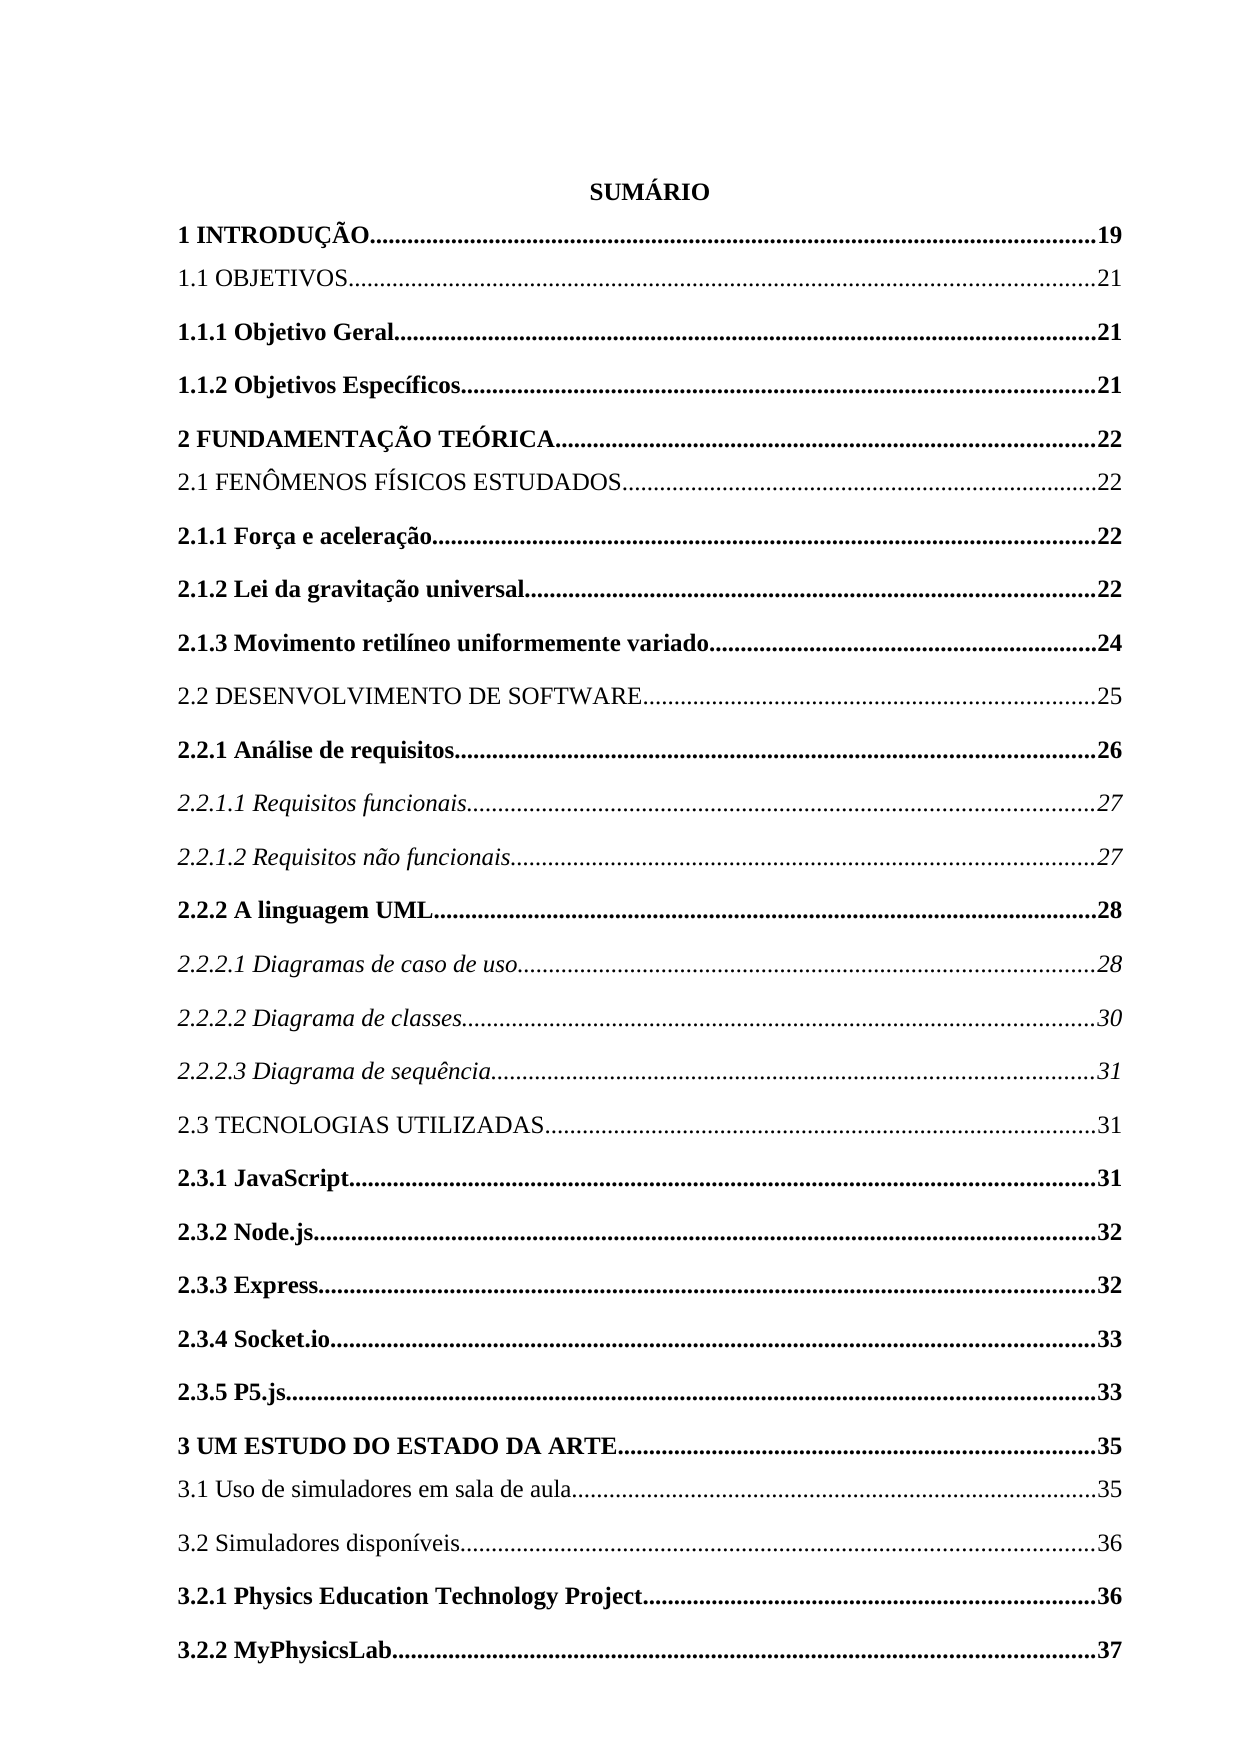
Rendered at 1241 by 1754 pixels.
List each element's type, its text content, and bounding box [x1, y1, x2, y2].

text 1.1 OBJETIVOS 21 [0, 263, 1240, 292]
text 2.3.2 Node.js 32 [0, 1217, 1240, 1246]
text 3.2 Simuladores disponíveis 36 [0, 1528, 1240, 1556]
text 2.2.2.2 Diagrama de classes 30 [0, 1003, 1240, 1031]
text 1.1.1 Objetivo Geral 21 [0, 317, 1240, 346]
text 2.2.2 A linguagem UML 28 [0, 896, 1240, 924]
text 3.2.2 MyPhysicsLab 37 [0, 1635, 1240, 1663]
text 2.1 FENÔMENOS FÍSICOS ESTUDADOS 22 [0, 467, 1240, 496]
text 3.1 Uso de simuladores em sala de aula 35 [0, 1474, 1240, 1503]
subtitle SUMÁRIO [177, 177, 1122, 206]
text 3.2.1 Physics Education Technology Project 36 [0, 1581, 1240, 1610]
text 1 INTRODUÇÃO 19 [177, 220, 1122, 249]
text 2.2.1.1 Requisitos funcionais 27 [0, 788, 1240, 817]
text 2.3.4 Socket.io 33 [0, 1324, 1240, 1353]
text 2.3.5 P5.js 33 [0, 1377, 1240, 1406]
text 2.2.2.1 Diagramas de caso de uso 28 [0, 949, 1240, 978]
text 2.2.1 Análise de requisitos 26 [0, 735, 1240, 764]
text 3 UM ESTUDO DO ESTADO DA ARTE 35 [0, 1431, 1240, 1460]
text 2.2 DESENVOLVIMENTO DE SOFTWARE 25 [0, 681, 1240, 710]
text 2.2.2.3 Diagrama de sequência 31 [0, 1056, 1240, 1085]
text 2.3.1 JavaScript 31 [0, 1163, 1240, 1192]
text 2.1.3 Movimento retilíneo uniformemente variado 24 [0, 628, 1240, 657]
text 2.3.3 Express 32 [0, 1270, 1240, 1299]
text 2.1.2 Lei da gravitação universal 22 [0, 574, 1240, 603]
text 2.2.1.2 Requisitos não funcionais 27 [0, 842, 1240, 871]
text 2.1.1 Força e aceleração 22 [0, 521, 1240, 549]
text 1.1.2 Objetivos Específicos 21 [0, 371, 1240, 399]
text 2 FUNDAMENTAÇÃO TEÓRICA 22 [0, 424, 1240, 453]
text 2.3 TECNOLOGIAS UTILIZADAS 31 [0, 1110, 1240, 1138]
